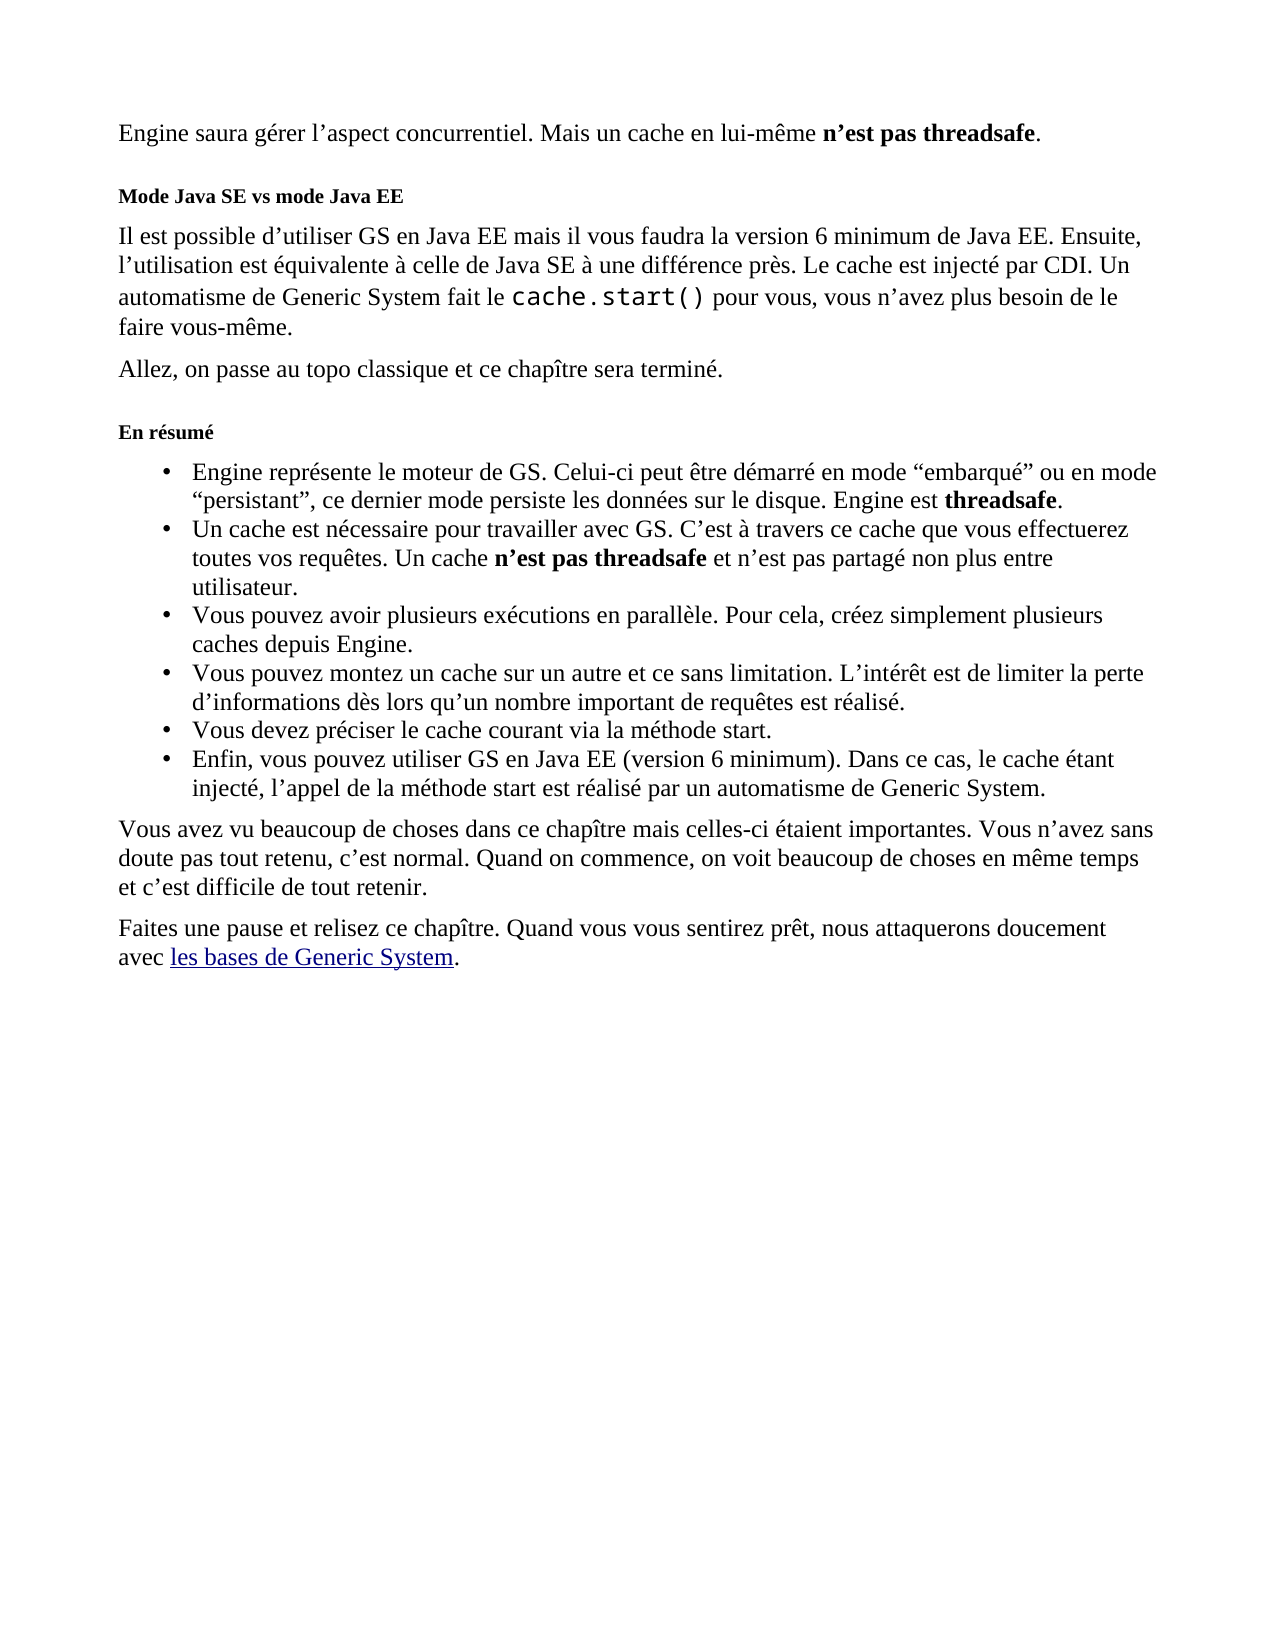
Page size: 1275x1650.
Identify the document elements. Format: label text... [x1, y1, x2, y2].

subtitle En résumé [118, 420, 1157, 444]
list Engine représente le moteur de GS. Celui-ci peut être démarré en mode “embarqué” ou en mode “persistant”, ce dernier mode persiste les données sur le disque. Engine est threadsafe. [162, 457, 1157, 514]
subtitle Mode Java SE vs mode Java EE [118, 184, 1157, 208]
list Vous pouvez montez un cache sur un autre et ce sans limitation. L’intérêt est de limiter la perte d’informations dès lors qu’un nombre important de requêtes est réalisé. [162, 658, 1157, 715]
text Engine saura gérer l’aspect concurrentiel. Mais un cache en lui-même n’est pas threadsafe. [118, 118, 1157, 147]
list Vous devez préciser le cache courant via la méthode start. [162, 715, 1157, 744]
list Un cache est nécessaire pour travailler avec GS. C’est à travers ce cache que vous effectuerez toutes vos requêtes. Un cache n’est pas threadsafe et n’est pas partagé non plus entre utilisateur. [162, 514, 1157, 600]
list Enfin, vous pouvez utiliser GS en Java EE (version 6 minimum). Dans ce cas, le cache étant injecté, l’appel de la méthode start est réalisé par un automatisme de Generic System. [162, 744, 1157, 802]
text Il est possible d’utiliser GS en Java EE mais il vous faudra la version 6 minimum de Java EE. Ensuite, l’utilisation est équivalente à celle de Java SE à une différence près. Le cache est injecté par CDI. Un automatisme de Generic System fait le cache.start() pour vous, vous n’avez plus besoin de le faire vous-même. [118, 221, 1157, 341]
list Vous pouvez avoir plusieurs exécutions en parallèle. Pour cela, créez simplement plusieurs caches depuis Engine. [162, 600, 1157, 658]
text Vous avez vu beaucoup de choses dans ce chapître mais celles-ci étaient importantes. Vous n’avez sans doute pas tout retenu, c’est normal. Quand on commence, on voit beaucoup de choses en même temps et c’est difficile de tout retenir. [118, 814, 1157, 900]
text Allez, on passe au topo classique et ce chapître sera terminé. [118, 354, 1157, 382]
text Faites une pause et relisez ce chapître. Quand vous vous sentirez prêt, nous attaquerons doucement avec les bases de Generic System. [118, 913, 1157, 970]
